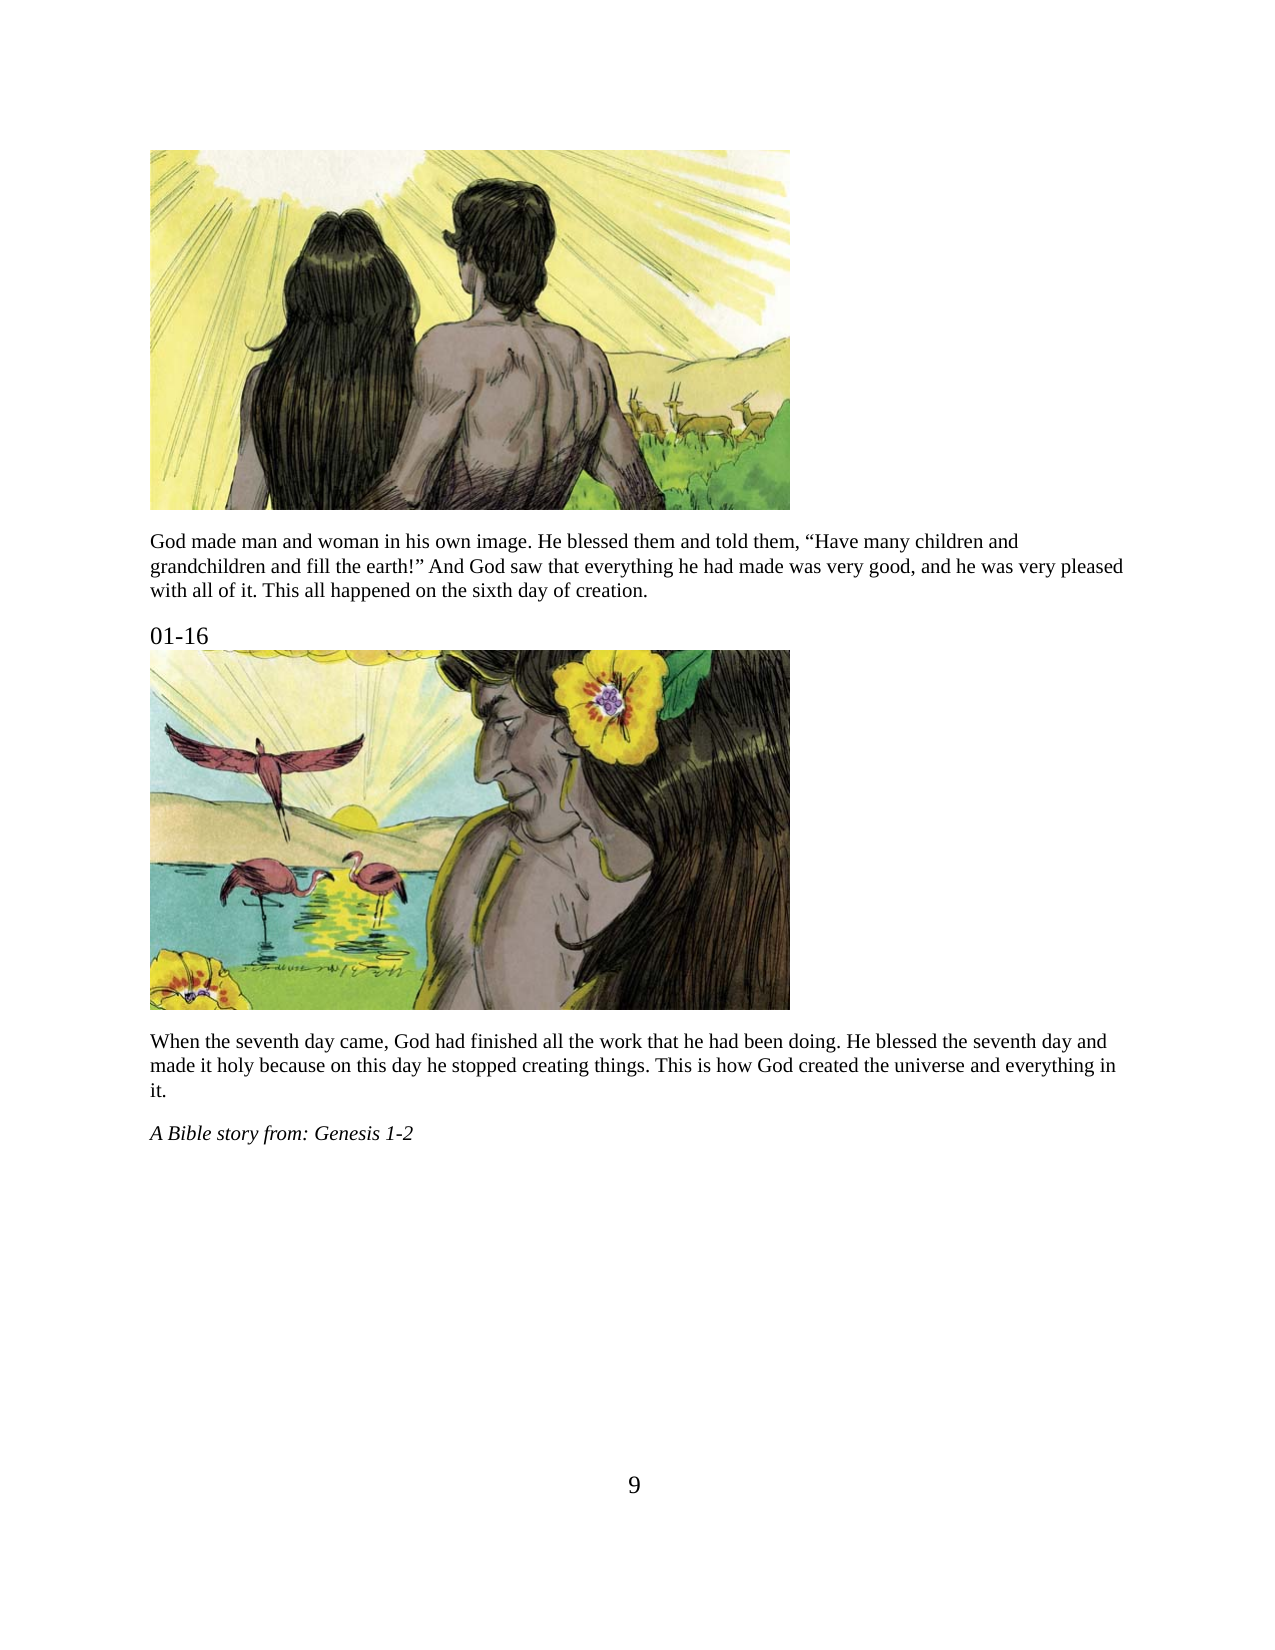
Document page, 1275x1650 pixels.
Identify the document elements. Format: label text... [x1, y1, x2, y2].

text A Bible story from: Genesis 1-2 [150, 1121, 1125, 1145]
picture [150, 150, 790, 510]
picture [150, 650, 790, 1010]
subtitle 01-16 [150, 621, 1125, 650]
text When the seventh day came, God had finished all the work that he had been doing. He blessed the seventh day and made it holy because on this day he stopped creating things. This is how God created the universe and everything in it. [150, 1029, 1125, 1102]
text God made man and woman in his own image. He blessed them and told them, “Have many children and grandchildren and fill the earth!” And God saw that everything he had made was very good, and he was very pleased with all of it. This all happened on the sixth day of creation. [150, 529, 1125, 602]
